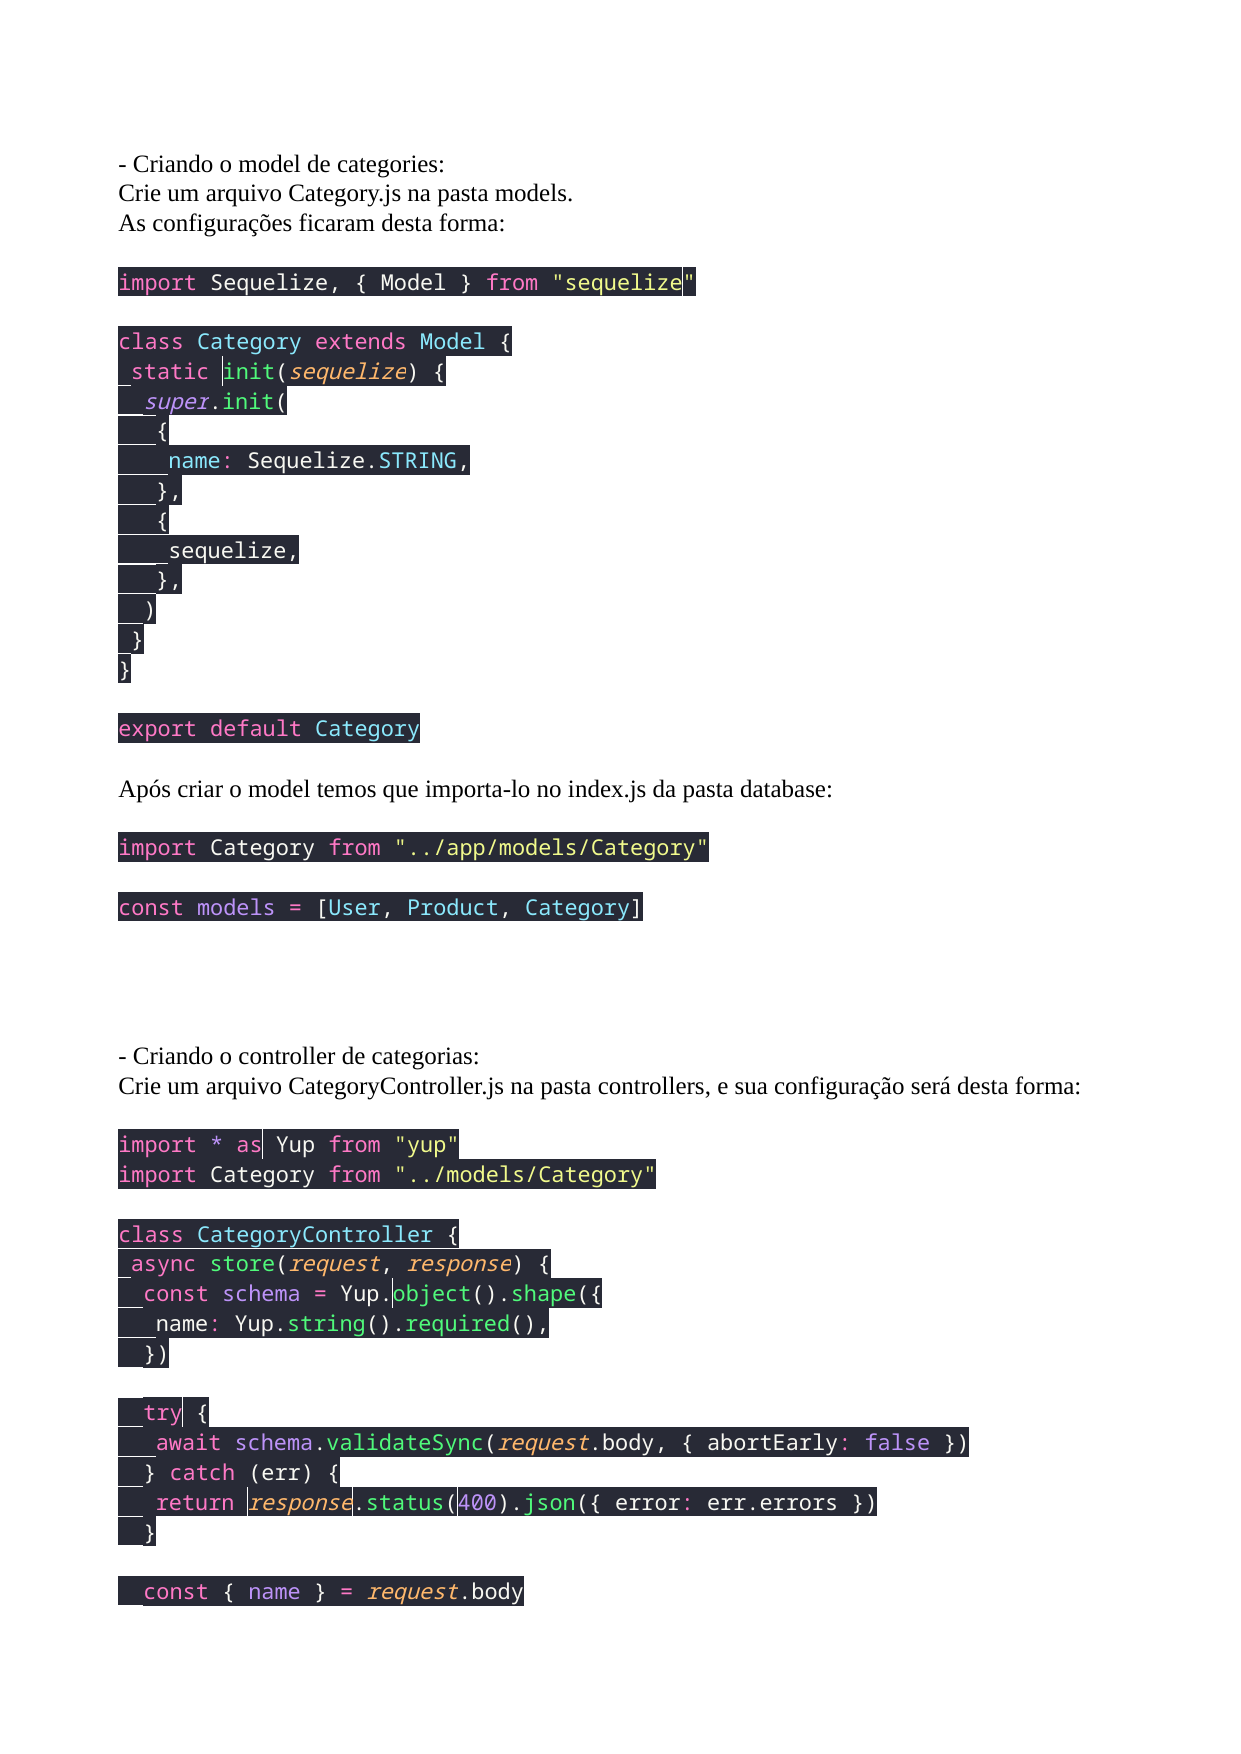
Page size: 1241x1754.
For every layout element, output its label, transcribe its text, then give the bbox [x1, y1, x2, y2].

text class Category extends Model { [118, 326, 1122, 356]
text super.init( [118, 386, 1122, 415]
text await schema.validateSync(request.body, { abortEarly: false }) [118, 1427, 1122, 1457]
text }, [118, 475, 1122, 505]
text { [118, 505, 1122, 534]
text sequelize, [118, 534, 1122, 564]
text { [118, 415, 1122, 445]
text async store(request, response) { [118, 1248, 1122, 1278]
text - Criando o controller de categorias: [118, 1040, 1122, 1070]
text const schema = Yup.object().shape({ [118, 1278, 1122, 1308]
text } [118, 1516, 1122, 1546]
text import Category from "../models/Category" [118, 1159, 1122, 1189]
text return response.status(400).json({ error: err.errors }) [118, 1487, 1122, 1516]
text import * as Yup from "yup" [118, 1129, 1122, 1159]
text Após criar o model temos que importa-lo no index.js da pasta database: [118, 773, 1122, 802]
text try { [118, 1397, 1122, 1427]
text Crie um arquivo CategoryController.js na pasta controllers, e sua configuração será desta forma: [118, 1070, 1122, 1100]
text }) [118, 1338, 1122, 1368]
text ) [118, 594, 1122, 624]
text name: Yup.string().required(), [118, 1308, 1122, 1338]
text import Sequelize, { Model } from "sequelize" [118, 267, 1122, 296]
text class CategoryController { [118, 1219, 1122, 1248]
text } [118, 624, 1122, 654]
text const models = [User, Product, Category] [118, 892, 1122, 921]
text } catch (err) { [118, 1457, 1122, 1487]
text export default Category [118, 713, 1122, 743]
text - Criando o model de categories: [118, 148, 1122, 177]
text const { name } = request.body [118, 1576, 1122, 1606]
text static init(sequelize) { [118, 356, 1122, 386]
text } [118, 654, 1122, 683]
text name: Sequelize.STRING, [118, 445, 1122, 475]
text }, [118, 564, 1122, 594]
text Crie um arquivo Category.js na pasta models. [118, 177, 1122, 207]
text import Category from "../app/models/Category" [118, 832, 1122, 862]
text As configurações ficaram desta forma: [118, 207, 1122, 237]
